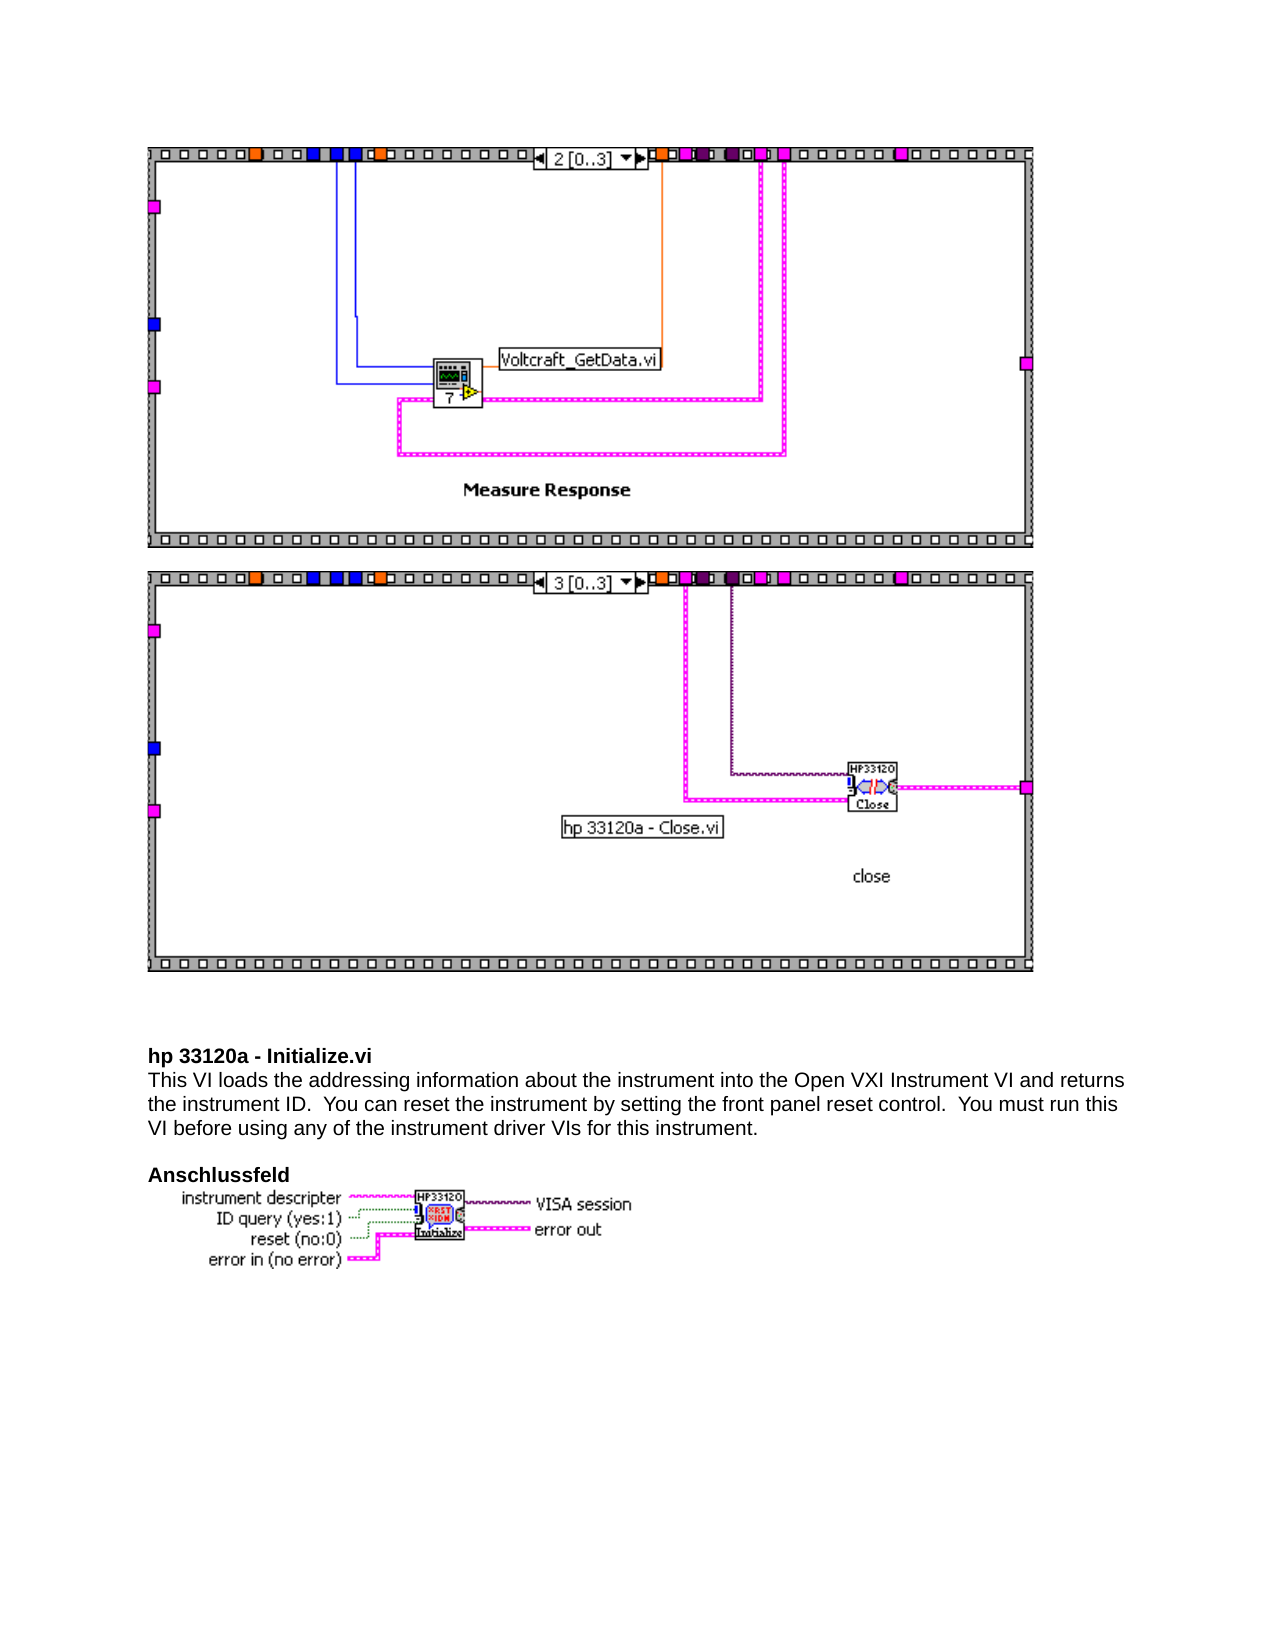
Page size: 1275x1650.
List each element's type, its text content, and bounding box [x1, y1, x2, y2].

picture [147, 147, 1034, 548]
text hp 33120a - Initialize.vi [148, 1043, 1127, 1067]
picture [147, 571, 1034, 972]
text Anschlussfeld [148, 1163, 1127, 1187]
text This VI loads the addressing information about the instrument into the Open VXI Instrument VI and returns the instrument ID. You can reset the instrument by setting the front panel reset control. You must run this VI before using any of the instrument driver VIs for this instrument. [148, 1067, 1127, 1139]
picture [147, 1187, 649, 1269]
